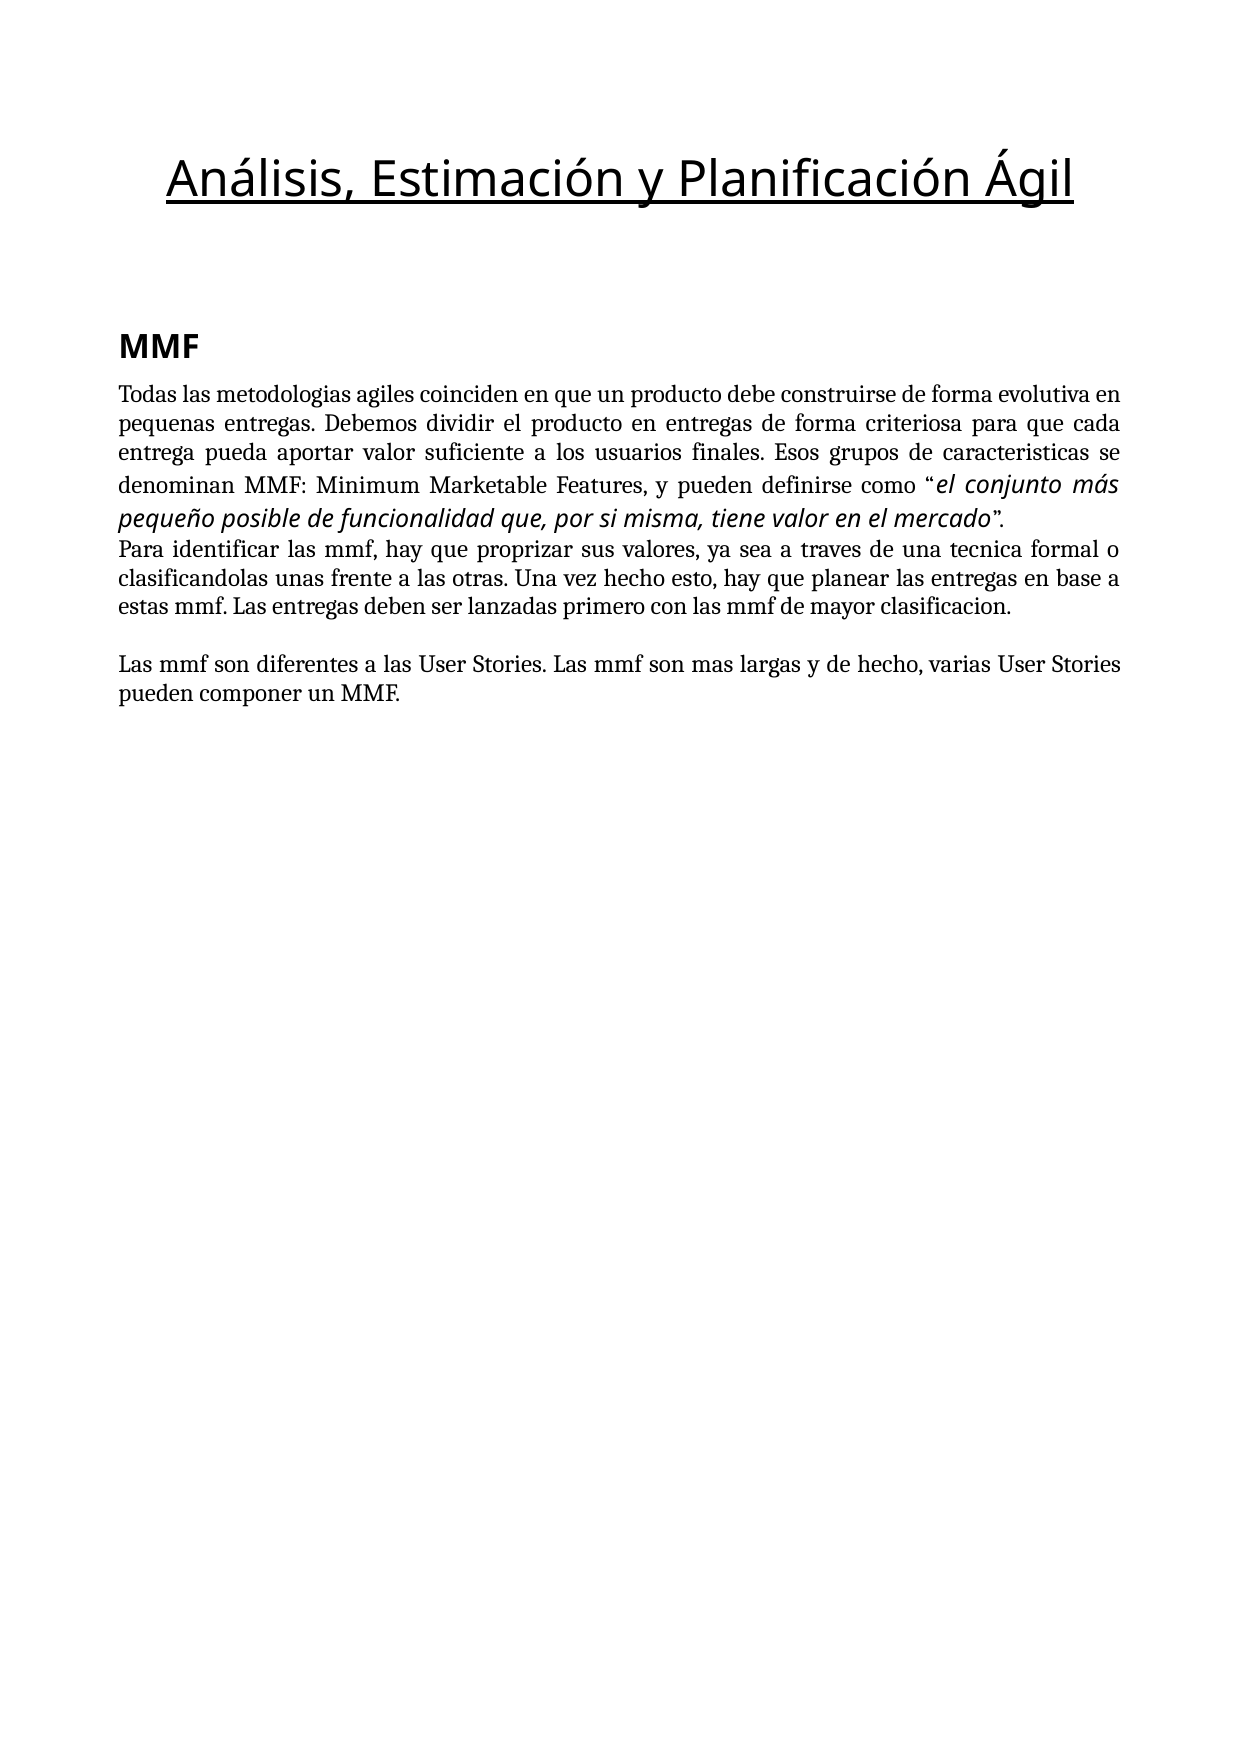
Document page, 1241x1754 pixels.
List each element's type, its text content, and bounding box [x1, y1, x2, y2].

text Las mmf son diferentes a las User Stories. Las mmf son mas largas y de hecho, varias User Stories pueden componer un MMF. [118, 650, 1122, 707]
text Todas las metodologias agiles coinciden en que un producto debe construirse de forma evolutiva en pequenas entregas. Debemos dividir el producto en entregas de forma criteriosa para que cada entrega pueda aportar valor suficiente a los usuarios finales. Esos grupos de caracteristicas se denominan MMF: Minimum Marketable Features, y pueden definirse como “el conjunto más pequeño posible de funcionalidad que, por si misma, tiene valor en el mercado”. [118, 380, 1122, 535]
text Para identificar las mmf, hay que proprizar sus valores, ya sea a traves de una tecnica formal o clasificandolas unas frente a las otras. Una vez hecho esto, hay que planear las entregas en base a estas mmf. Las entregas deben ser lanzadas primero con las mmf de mayor clasificacion. [118, 535, 1122, 621]
subtitle MMF [118, 322, 1122, 368]
title Análisis, Estimación y Planificación Ágil [118, 143, 1122, 211]
